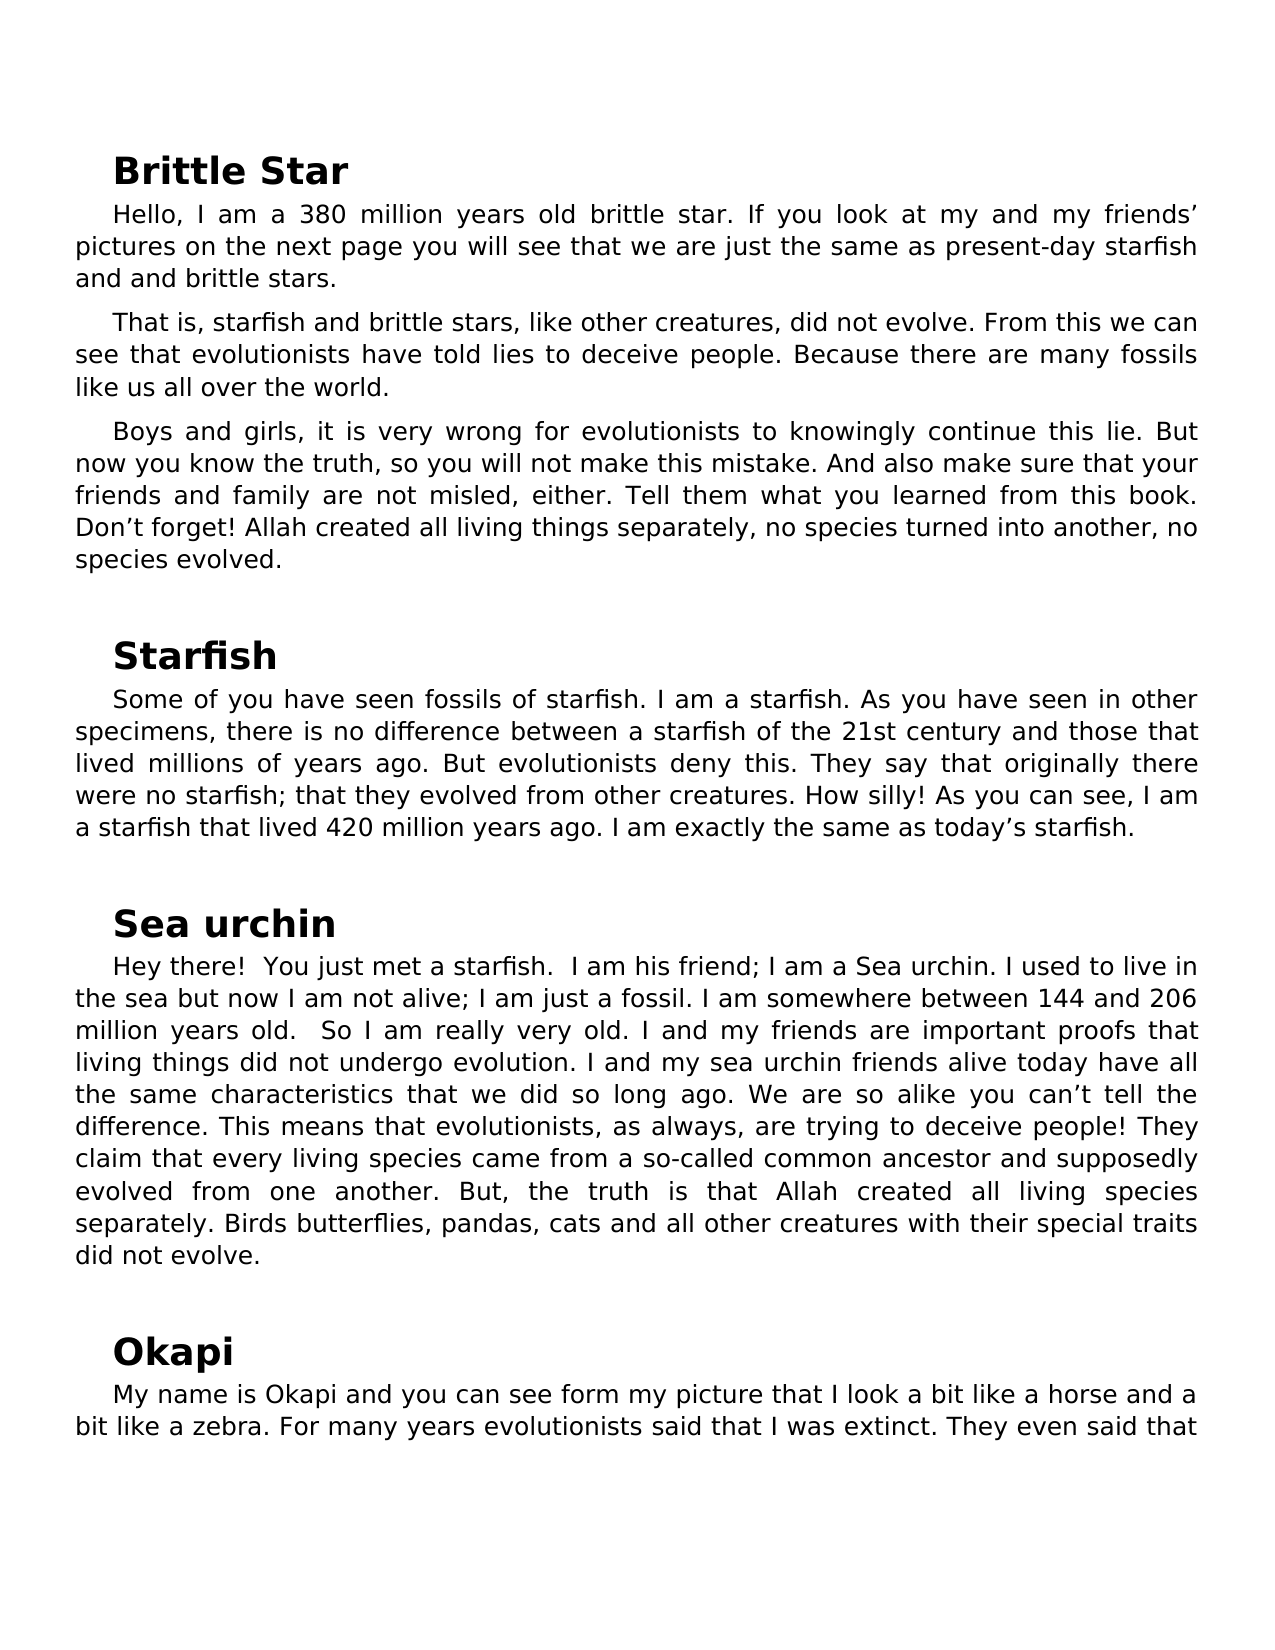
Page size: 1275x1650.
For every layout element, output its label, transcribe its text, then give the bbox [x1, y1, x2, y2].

text My name is Okapi and you can see form my picture that I look a bit like a horse and a bit like a zebra. For many years evolutionists said that I was extinct. They even said that [75, 1380, 1200, 1441]
text Boys and girls, it is very wrong for evolutionists to knowingly continue this lie. But now you know the truth, so you will not make this mistake. And also make sure that your friends and family are not misled, either. Tell them what you learned from this book. Don’t forget! Allah created all living things separately, no species turned into another, no species evolved. [75, 417, 1200, 575]
subtitle Brittle Star [112, 150, 1200, 194]
text That is, starfish and brittle stars, like other creatures, did not evolve. From this we can see that evolutionists have told lies to deceive people. Because there are many fossils like us all over the world. [75, 309, 1200, 402]
subtitle Starfish [112, 635, 1200, 678]
text Hello, I am a 380 million years old brittle star. If you look at my and my friends’ pictures on the next page you will see that we are just the same as present-day starfish and and brittle stars. [75, 200, 1200, 293]
text Hey there! You just met a starfish. I am his friend; I am a Sea urchin. I used to live in the sea but now I am not alive; I am just a fossil. I am somewhere between 144 and 206 million years old. So I am really very old. I and my friends are important proofs that living things did not undergo evolution. I and my sea urchin friends alive today have all the same characteristics that we did so long ago. We are so alike you can’t tell the difference. This means that evolutionists, as always, are trying to deceive people! They claim that every living species came from a so-called common ancestor and supposedly evolved from one another. But, the truth is that Allah created all living species separately. Birds butterflies, pandas, cats and all other creatures with their special traits did not evolve. [75, 952, 1200, 1270]
text Some of you have seen fossils of starfish. I am a starfish. As you have seen in other specimens, there is no difference between a starfish of the 21st century and those that lived millions of years ago. But evolutionists deny this. They say that originally there were no starfish; that they evolved from other creatures. How silly! As you can see, I am a starfish that lived 420 million years ago. I am exactly the same as today’s starfish. [75, 685, 1200, 842]
subtitle Sea urchin [112, 902, 1200, 946]
subtitle Okapi [112, 1330, 1200, 1374]
